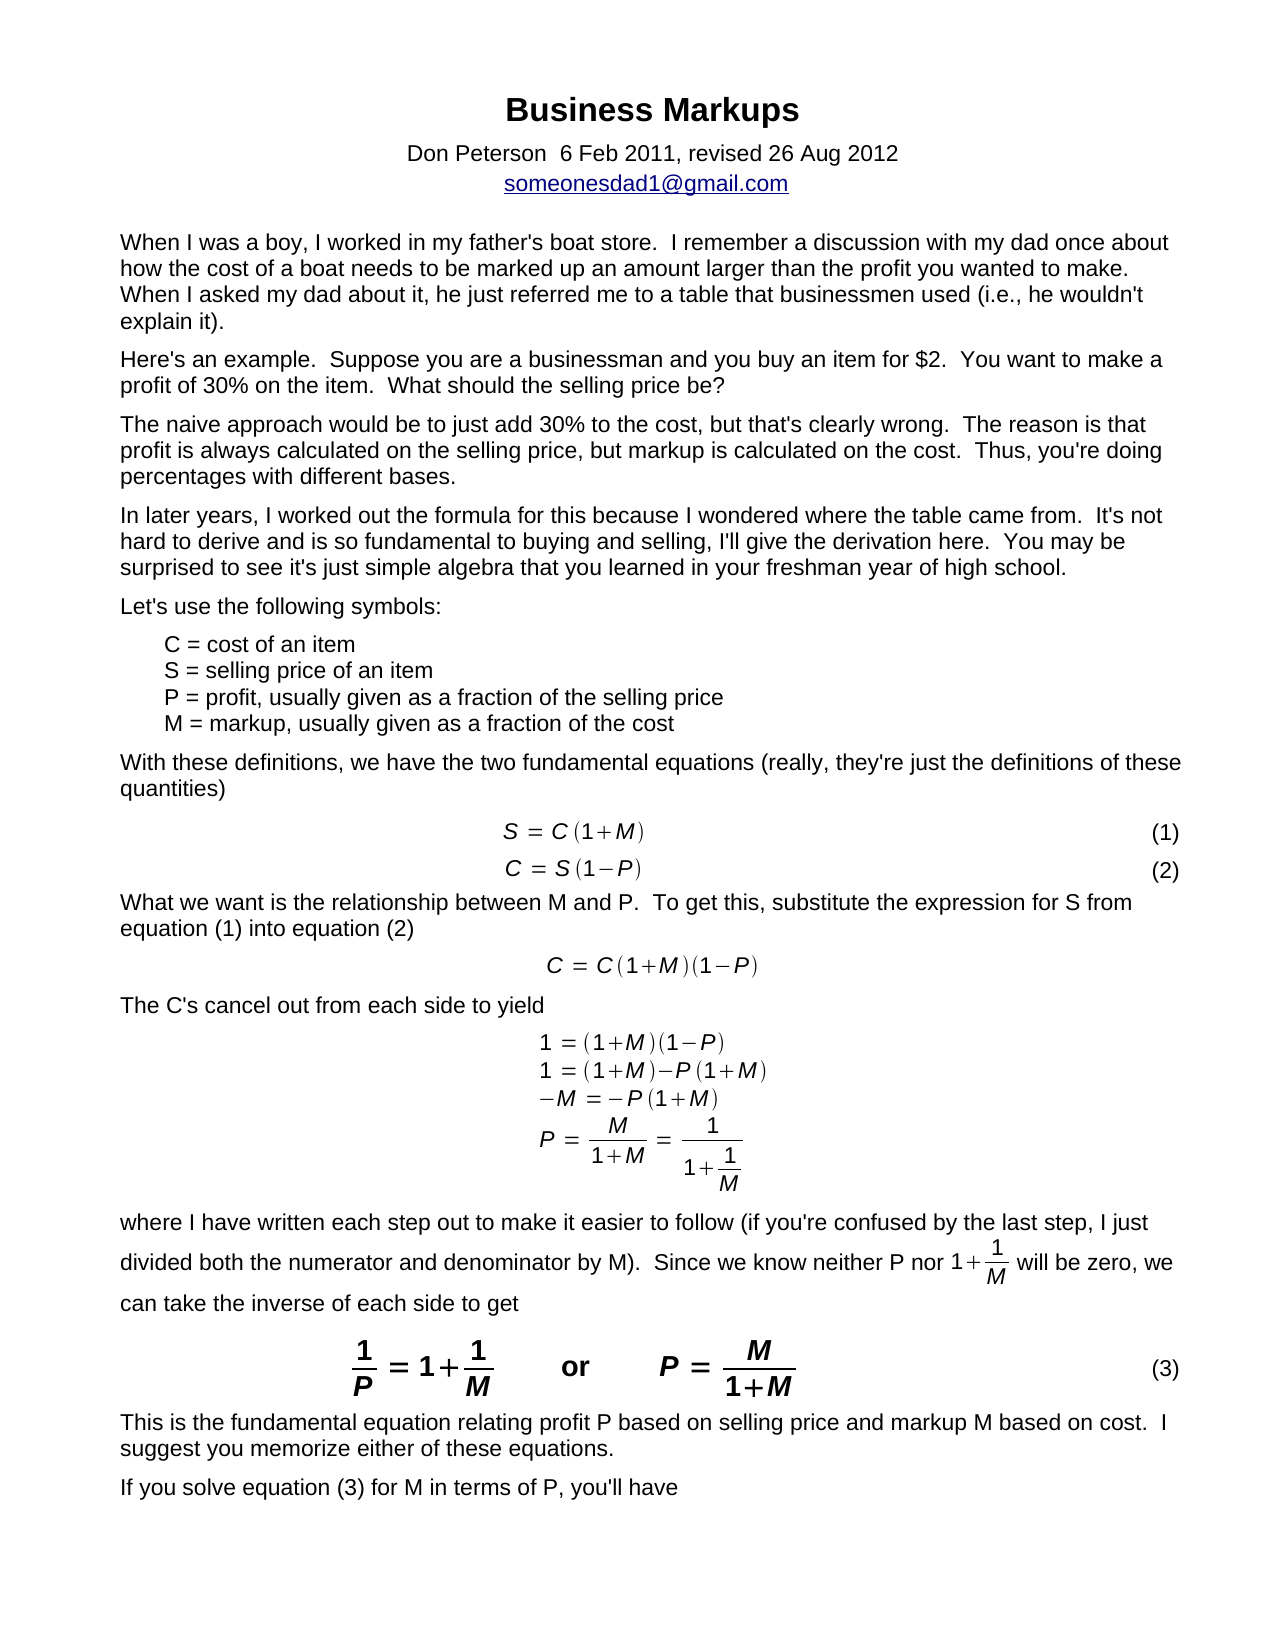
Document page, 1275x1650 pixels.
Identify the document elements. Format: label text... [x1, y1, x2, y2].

text If you solve equation (3) for M in terms of P, you'll have [120, 1473, 1185, 1500]
text What we want is the relationship between M and P. To get this, substitute the expression for S from equation (1) into equation (2) [120, 889, 1185, 941]
table_header [90, 1328, 1063, 1409]
text P = profit, usually given as a fraction of the selling price [164, 684, 1185, 710]
text With these definitions, we have the two fundamental equations (really, they're just the definitions of these quantities) [120, 748, 1185, 801]
table_header [90, 851, 1063, 889]
subtitle Don Peterson 6 Feb 2011, revised 26 Aug 2012 [120, 140, 1185, 167]
text The C's cancel out from each side to yield [120, 992, 1185, 1018]
text M = markup, usually given as a fraction of the cost [164, 710, 1185, 736]
text C = cost of an item [164, 631, 1185, 657]
text S = selling price of an item [164, 657, 1185, 684]
subtitle someonesdad1@gmail.com [120, 170, 1185, 196]
text Here's an example. Suppose you are a businessman and you buy an item for $2. You want to make a profit of 30% on the item. What should the selling price be? [120, 346, 1185, 399]
table_header (1) [1063, 813, 1185, 851]
text In later years, I worked out the formula for this because I wondered where the table came from. It's not hard to derive and is so fundamental to buying and selling, I'll give the derivation here. You may be surprised to see it's just simple algebra that you learned in your freshman year of high school. [120, 502, 1185, 581]
text The naive approach would be to just add 30% to the cost, but that's clearly wrong. The reason is that profit is always calculated on the selling price, but markup is calculated on the cost. Thus, you're doing percentages with different bases. [120, 411, 1185, 490]
table_header [90, 813, 1063, 851]
table_header (3) [1063, 1328, 1185, 1409]
title Business Markups [120, 90, 1185, 128]
text where I have written each step out to make it easier to follow (if you're confused by the last step, I just divided both the numerator and denominator by M). Since we know neither P nor will be zero, we can take the inverse of each side to get [120, 1209, 1185, 1316]
text Let's use the following symbols: [120, 593, 1185, 619]
text This is the fundamental equation relating profit P based on selling price and markup M based on cost. I suggest you memorize either of these equations. [120, 1409, 1185, 1461]
text When I was a boy, I worked in my father's boat store. I remember a discussion with my dad once about how the cost of a boat needs to be marked up an amount larger than the profit you wanted to make. When I asked my dad about it, he just referred me to a table that businessmen used (i.e., he wouldn't explain it). [120, 228, 1185, 334]
table_header (2) [1063, 851, 1185, 889]
